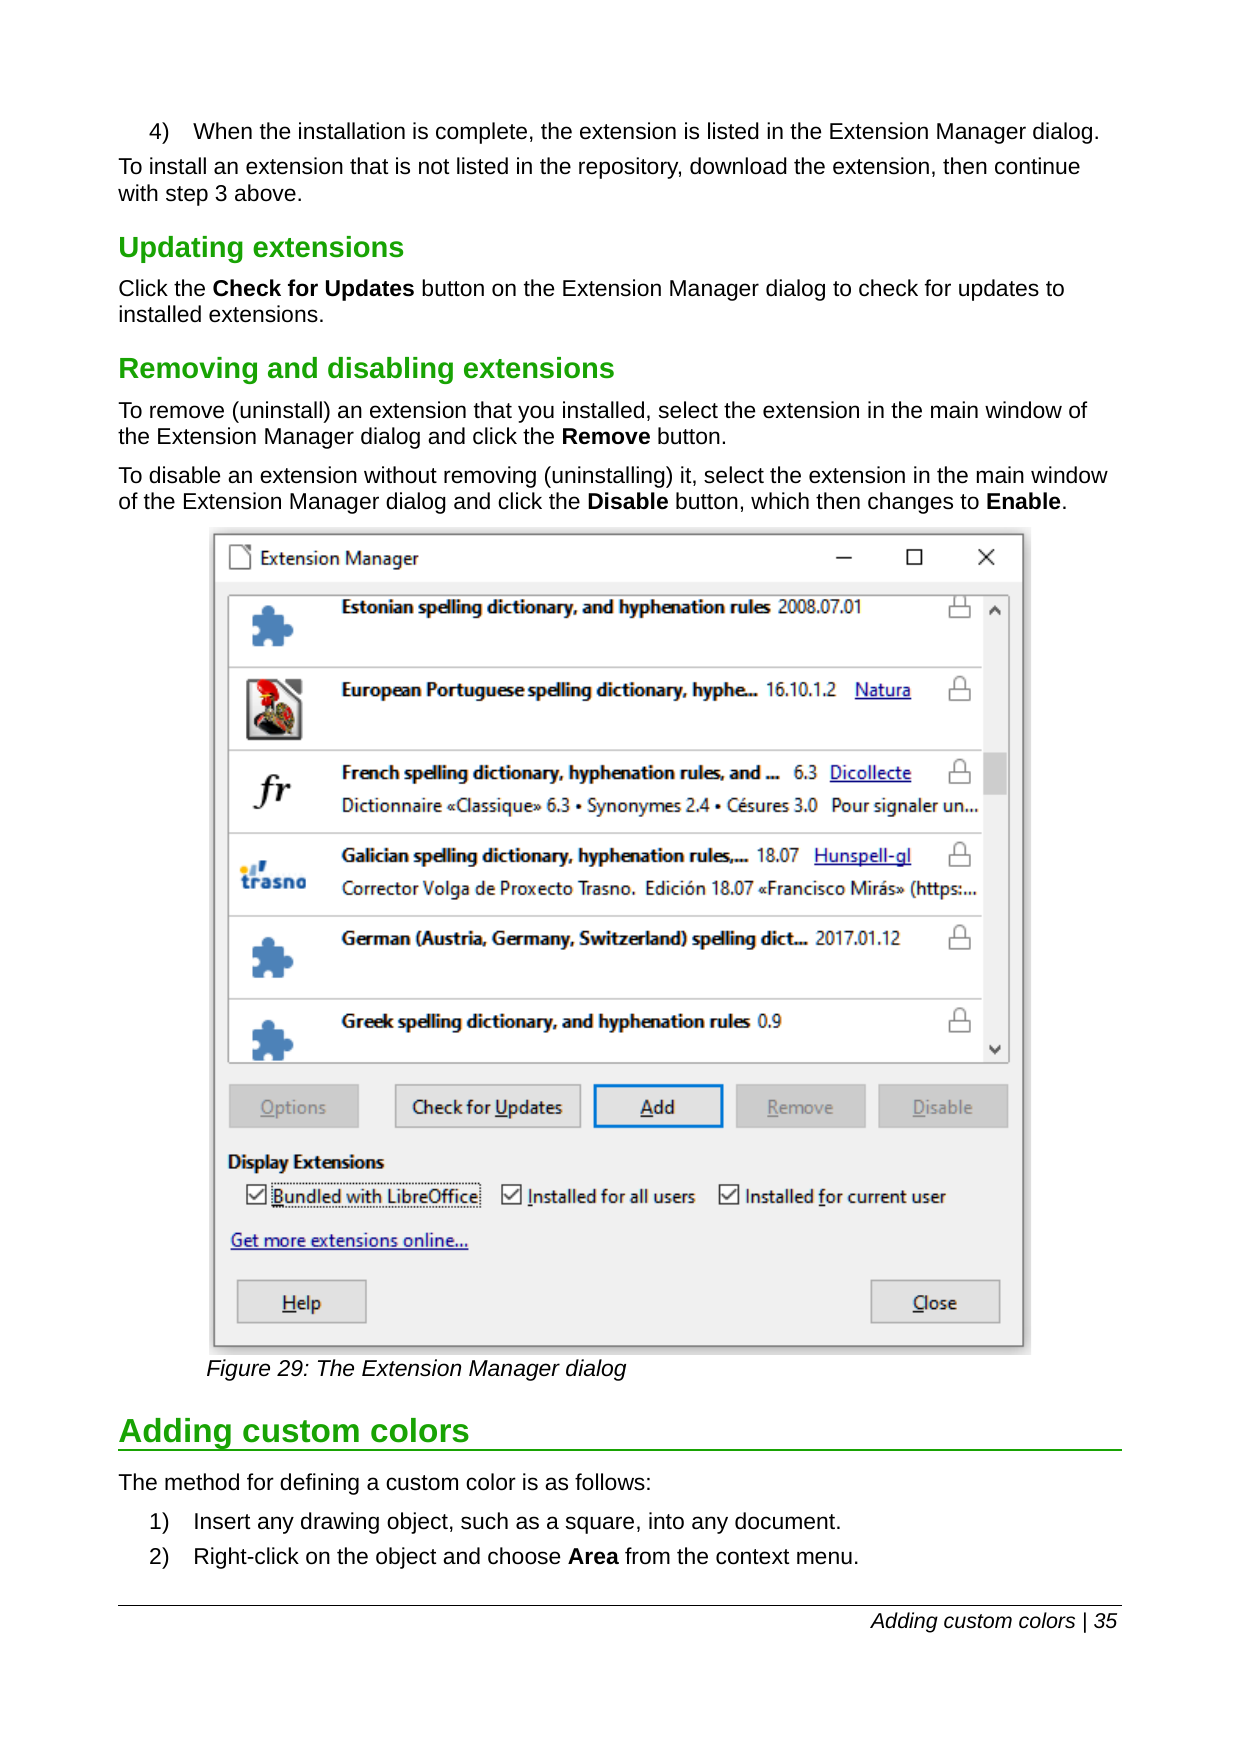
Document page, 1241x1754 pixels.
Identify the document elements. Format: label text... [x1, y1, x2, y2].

text To install an extension that is not listed in the repository, download the extension, then continue with step 3 above. [118, 153, 1122, 206]
subtitle Removing and disabling extensions [118, 351, 1122, 385]
text To disable an extension without removing (uninstalling) it, select the extension in the main window of the Extension Manager dialog and click the Disable button, which then changes to Enable. [118, 462, 1122, 514]
list Insert any drawing object, such as a square, into any document. [169, 1508, 1122, 1534]
list Right-click on the object and choose Area from the context menu. [169, 1543, 1122, 1569]
text Figure 29: The Extension Manager dialog [206, 527, 1034, 1381]
text To remove (uninstall) an extension that you installed, select the extension in the main window of the Extension Manager dialog and click the Remove button. [118, 397, 1122, 449]
text Click the Check for Updates button on the Extension Manager dialog to check for updates to installed extensions. [118, 275, 1122, 328]
text The method for defining a custom color is as follows: [118, 1469, 1122, 1495]
picture [209, 527, 1032, 1355]
list When the installation is complete, the extension is listed in the Extension Manager dialog. [169, 118, 1122, 144]
subtitle Updating extensions [118, 230, 1122, 263]
subtitle Adding custom colors [118, 1411, 1122, 1449]
